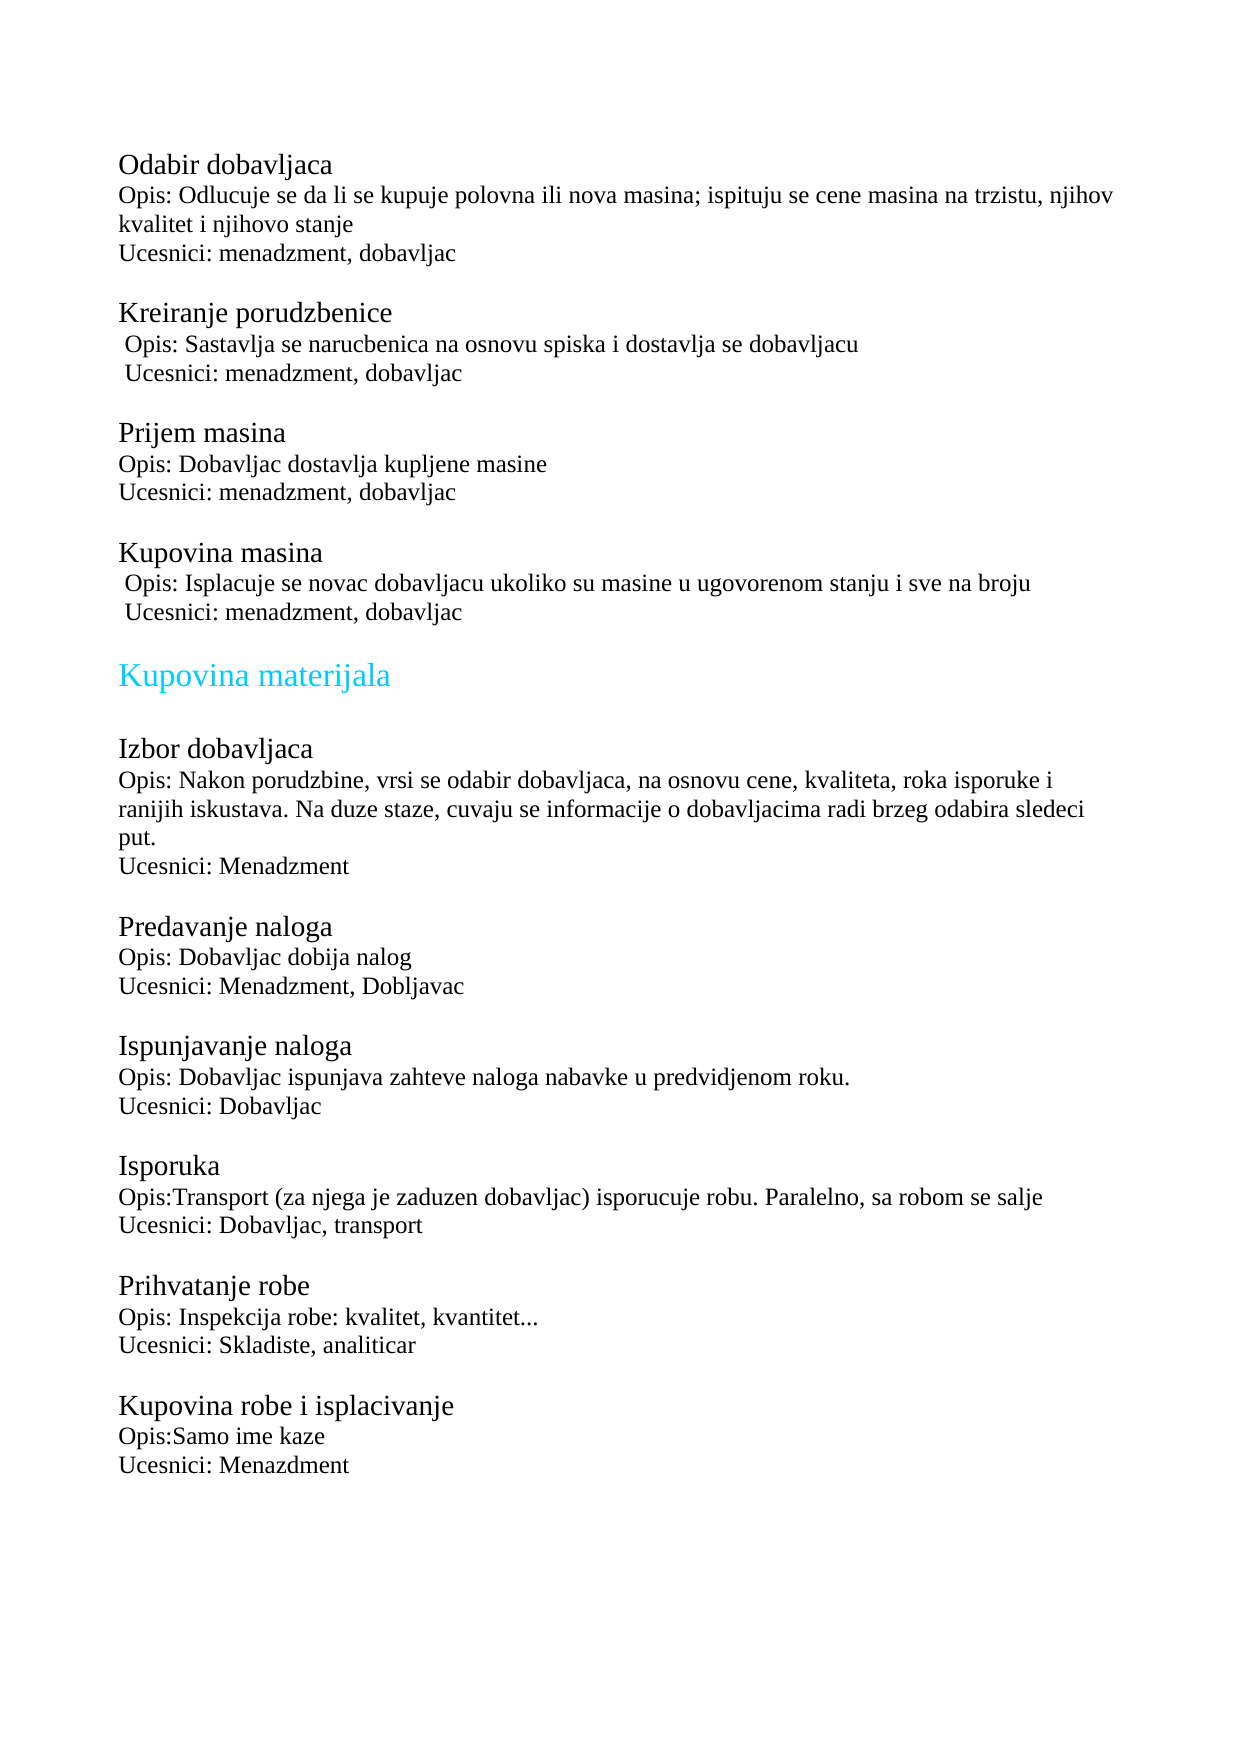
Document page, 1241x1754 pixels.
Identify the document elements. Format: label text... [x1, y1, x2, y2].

text Ucesnici: Menadzment [118, 851, 1122, 880]
text Kupovina materijala [118, 655, 1122, 693]
text Odabir dobavljaca [118, 147, 1122, 180]
text Opis: Dobavljac ispunjava zahteve naloga nabavke u predvidjenom roku. [118, 1062, 1122, 1091]
text Opis: Dobavljac dostavlja kupljene masine [118, 449, 1122, 477]
text Ucesnici: menadzment, dobavljac [118, 597, 1122, 626]
text Ispunjavanje naloga [118, 1028, 1122, 1062]
text Opis: Inspekcija robe: kvalitet, kvantitet... [118, 1302, 1122, 1330]
text Kreiranje porudzbenice [118, 295, 1122, 329]
text Ucesnici: menadzment, dobavljac [118, 238, 1122, 267]
text Opis: Sastavlja se narucbenica na osnovu spiska i dostavlja se dobavljacu [118, 329, 1122, 358]
text Opis:Samo ime kaze [118, 1421, 1122, 1450]
text Opis: Odlucuje se da li se kupuje polovna ili nova masina; ispituju se cene masina na trzistu, njihov kvalitet i njihovo stanje [118, 180, 1122, 238]
text Opis:Transport (za njega je zaduzen dobavljac) isporucuje robu. Paralelno, sa robom se salje [118, 1182, 1122, 1211]
text Ucesnici: menadzment, dobavljac [118, 358, 1122, 386]
text Opis: Nakon porudzbine, vrsi se odabir dobavljaca, na osnovu cene, kvaliteta, roka isporuke i ranijih iskustava. Na duze staze, cuvaju se informacije o dobavljacima radi brzeg odabira sledeci put. [118, 765, 1122, 851]
text Ucesnici: Dobavljac, transport [118, 1211, 1122, 1239]
text Kupovina masina [118, 535, 1122, 568]
text Ucesnici: Menadzment, Dobljavac [118, 971, 1122, 1000]
text Prijem masina [118, 415, 1122, 449]
text Ucesnici: menadzment, dobavljac [118, 477, 1122, 506]
text Opis: Dobavljac dobija nalog [118, 942, 1122, 971]
text Izbor dobavljaca [118, 731, 1122, 765]
text Isporuka [118, 1148, 1122, 1182]
text Predavanje naloga [118, 909, 1122, 942]
text Kupovina robe i isplacivanje [118, 1388, 1122, 1421]
text Prihvatanje robe [118, 1268, 1122, 1302]
text Ucesnici: Dobavljac [118, 1091, 1122, 1119]
text Ucesnici: Menazdment [118, 1450, 1122, 1479]
text Opis: Isplacuje se novac dobavljacu ukoliko su masine u ugovorenom stanju i sve na broju [118, 568, 1122, 597]
text Ucesnici: Skladiste, analiticar [118, 1330, 1122, 1359]
